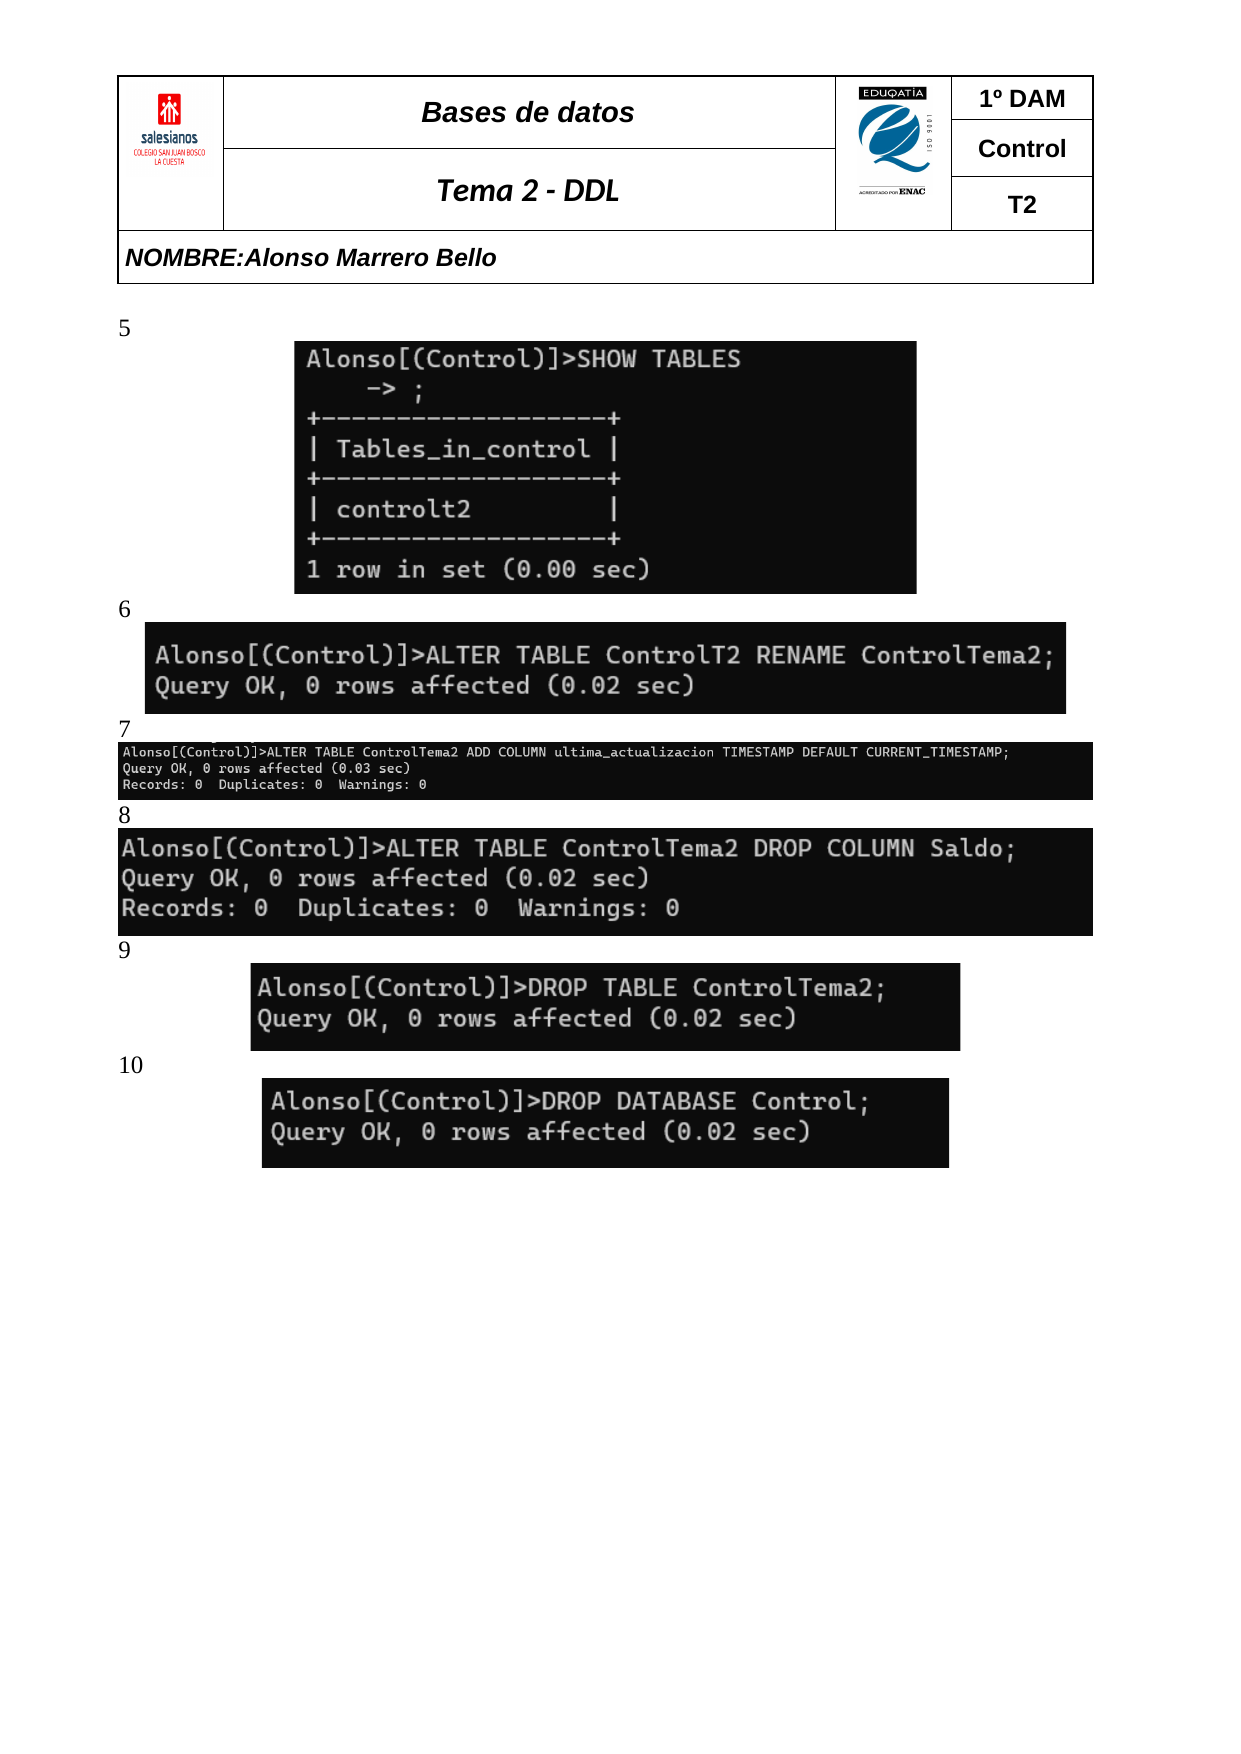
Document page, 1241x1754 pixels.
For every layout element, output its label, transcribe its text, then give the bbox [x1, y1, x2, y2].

text 8 [118, 800, 1093, 828]
picture [250, 963, 961, 1051]
text 7 [118, 623, 1093, 742]
text 9 [118, 936, 1093, 964]
text 5 [118, 313, 1093, 342]
picture [261, 1078, 950, 1168]
picture [144, 622, 1067, 714]
text 6 [118, 342, 1093, 623]
text 10 [118, 964, 1093, 1079]
picture [126, 82, 215, 177]
picture [857, 86, 933, 195]
picture [118, 828, 1093, 936]
picture [294, 341, 917, 594]
picture [118, 742, 1093, 800]
